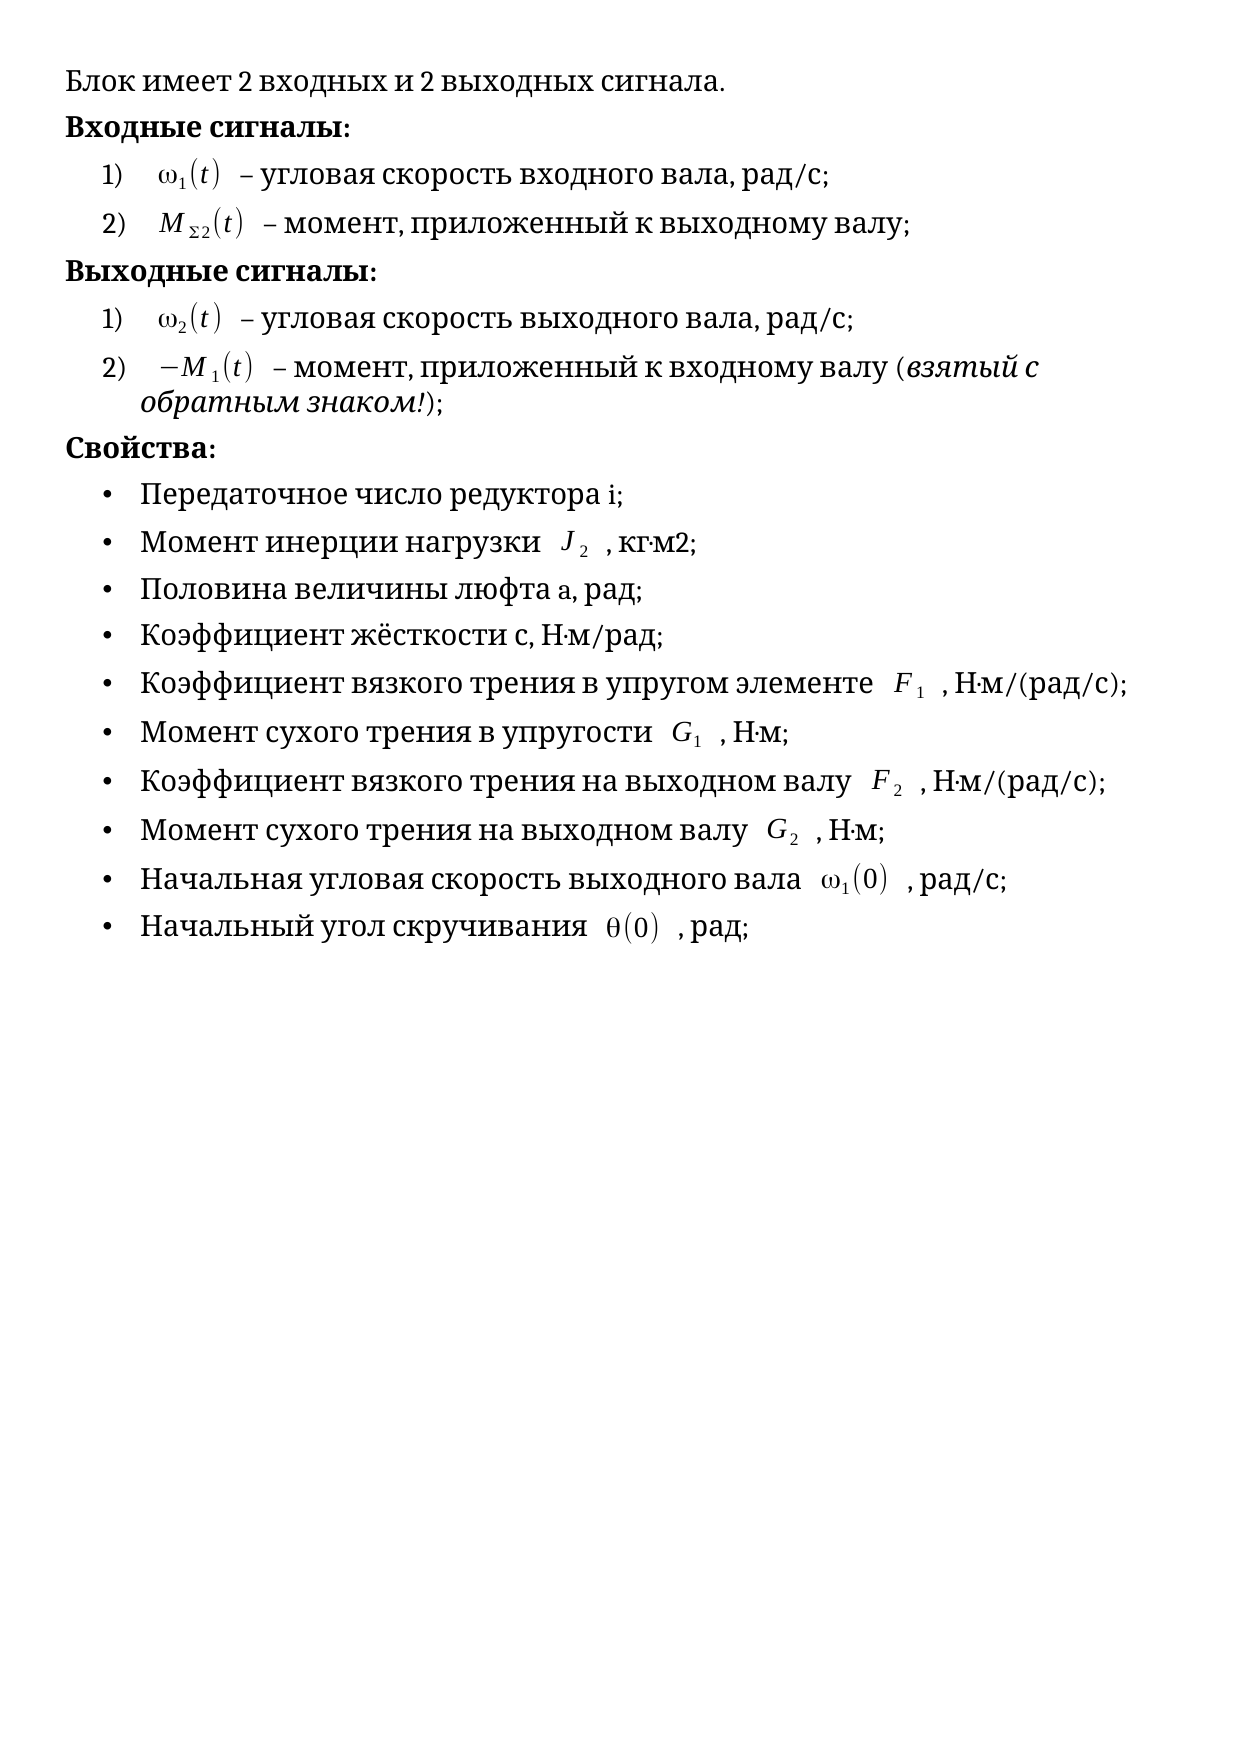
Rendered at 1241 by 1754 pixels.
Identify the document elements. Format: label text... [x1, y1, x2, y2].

table_cell Блок реализует математическую модель элементарного звена механической передачи (одноступенчатого редуктора), в которой учитываются инерционность промежуточных ступеней и явления трения в упругом элементе и на выходном валу звена. На рисунке 1 представлена кинематическая схема элементарного механического звена, на котором обозначено: – соответственно входной и выходной валы,– углы поворота входного и выходного валов, i – безынерционный элемент зацепления (с передаточным числом), c – коэффициент жёсткости безынерционного упругого элемента, ТР – элемент, характеризующий наличие внутренних сил вязкого трения в упругом элементе, Л – безынерционный элемент, характеризующий люфт в зацеплении,– момент инерции на выходном валу звена, который может включать в себя момент инерции шестерни, момент инерции соединительной муфты и момент инерции объекта. Рисунок 1 Уравнения динамики блока: (1) где: – угол скручивания упругого элемента; – знак x(t); i – передаточное число редуктора; – момент инерции на выходном валу звена, кг·м2; a – половина величины люфта звена, рад; c – коэффициент жёсткости безынерционного упругого элемента; – коэффициент вязкого трения в упругом элементе, Н·м/(рад/с); – момент, обусловленный наличием внутренних сил сухого трения в упругом элементе, Н·м; – коэффициент вязкого трения на выходном валу, Н·м/(рад/с); – момент сухого трения на выходном валу, Н·м; – углы поворота входного и выходного валов, рад; – угловые скорости входного и выходного валов, рад/с; – момент от внутренних сил вязкого и сухого трения в упругом элементе, Н·м; – момент, приложенный к входному валу; – момент, приложенный к выходному валу; – момент от сил трения, действующих на выходной вал. Блок имеет 2 входных и 2 выходных сигнала. Входные сигналы: – угловая скорость входного вала, рад/с; – момент, приложенный к выходному валу; Выходные сигналы: – угловая скорость выходного вала, рад/с; – момент, приложенный к входному валу (взятый с обратным знаком!); Свойства: Передаточное число редуктора i; Момент инерции нагрузки, кг·м2; Половина величины люфта a, рад; Коэффициент жёсткости с, Н·м/рад; Коэффициент вязкого трения в упругом элементе, Н·м/(рад/с); Момент сухого трения в упругости, Н·м; Коэффициент вязкого трения на выходном валу, Н·м/(рад/с); Момент сухого трения на выходном валу, Н·м; Начальная угловая скорость выходного вала, рад/с; Начальный угол скручивания, рад; [59, 59, 1181, 962]
